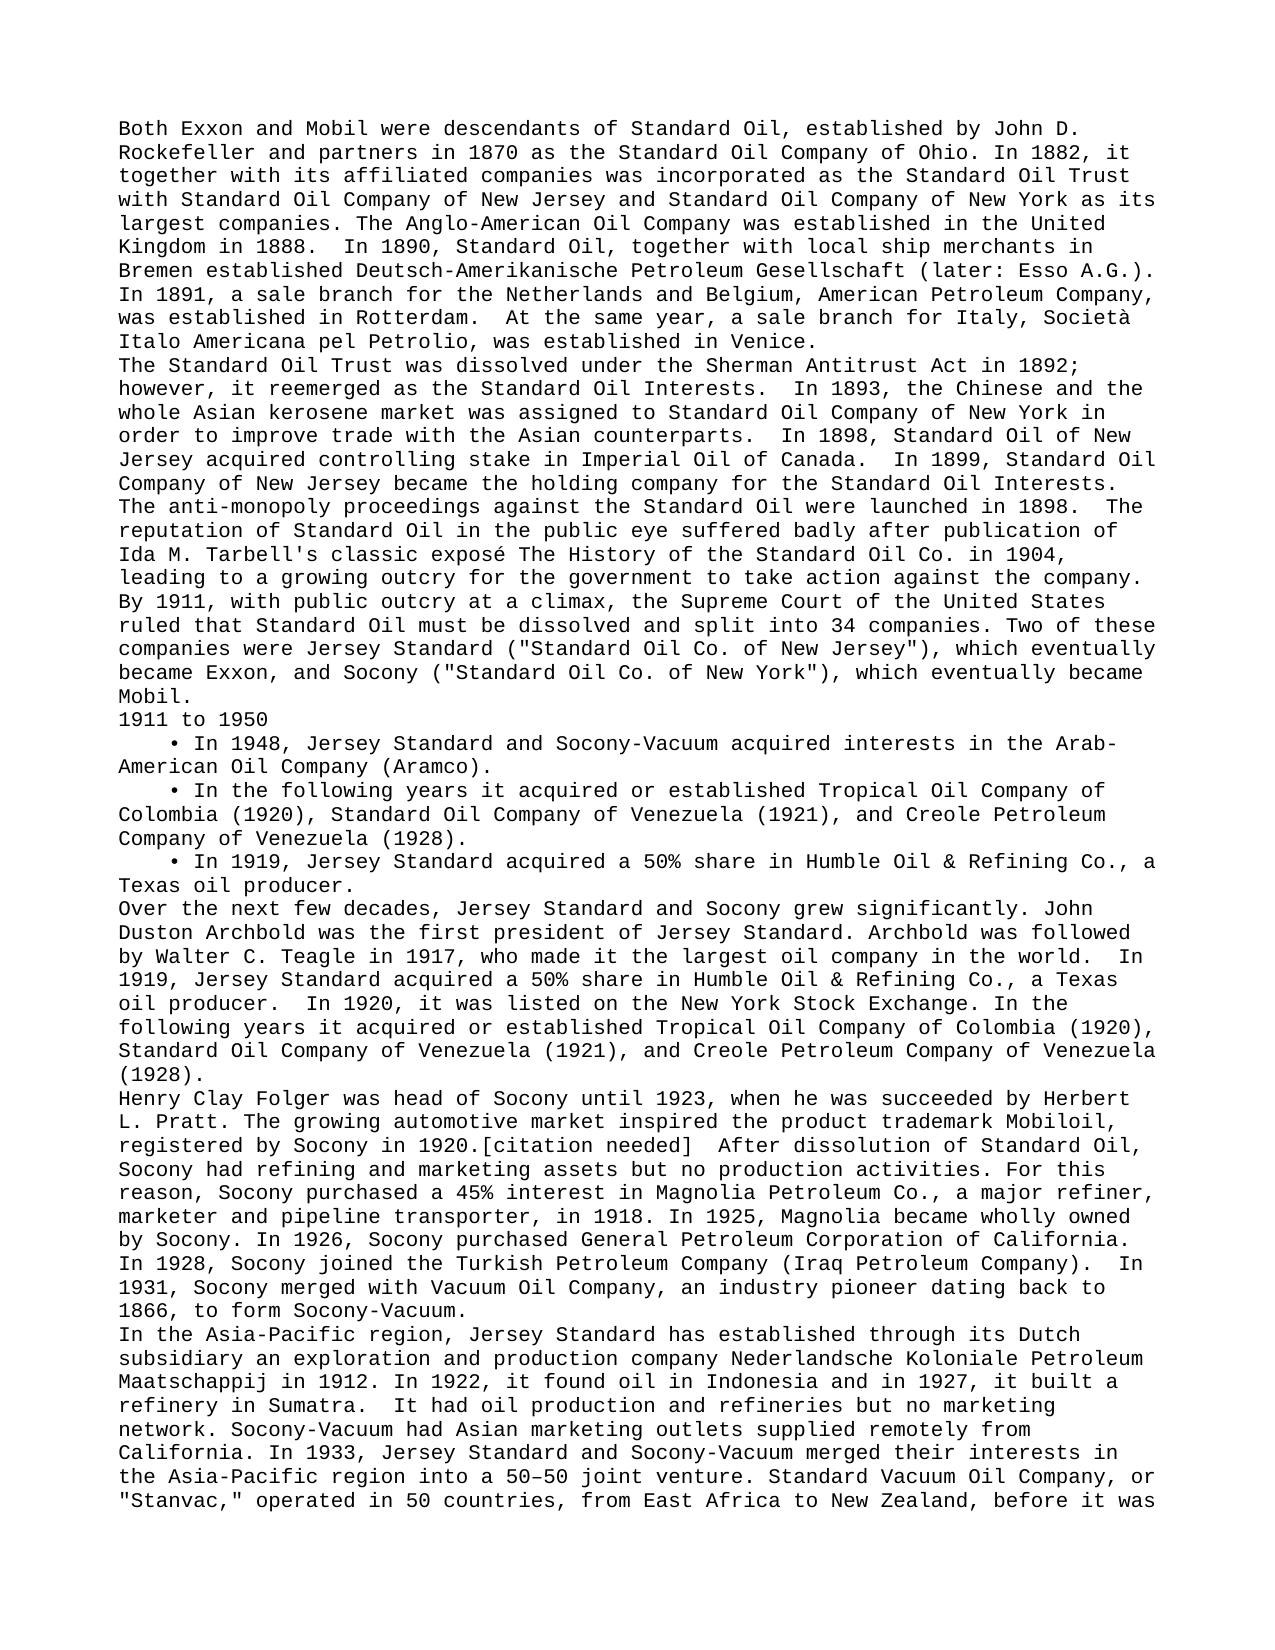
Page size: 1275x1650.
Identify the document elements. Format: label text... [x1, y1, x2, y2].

text • In 1919, Jersey Standard acquired a 50% share in Humble Oil & Refining Co., a Texas oil producer. [118, 851, 1157, 898]
text In the Asia-Pacific region, Jersey Standard has established through its Dutch subsidiary an exploration and production company Nederlandsche Koloniale Petroleum Maatschappij in 1912. In 1922, it found oil in Indonesia and in 1927, it built a refinery in Sumatra. It had oil production and refineries but no marketing network. Socony-Vacuum had Asian marketing outlets supplied remotely from California. In 1933, Jersey Standard and Socony-Vacuum merged their interests in the Asia-Pacific region into a 50–50 joint venture. Standard Vacuum Oil Company, or "Stanvac," operated in 50 countries, from East Africa to New Zealand, before it was [118, 1324, 1157, 1513]
text 1911 to 1950 [118, 709, 1157, 733]
text Over the next few decades, Jersey Standard and Socony grew significantly. John Duston Archbold was the first president of Jersey Standard. Archbold was followed by Walter C. Teagle in 1917, who made it the largest oil company in the world. In 1919, Jersey Standard acquired a 50% share in Humble Oil & Refining Co., a Texas oil producer. In 1920, it was listed on the New York Stock Exchange. In the following years it acquired or established Tropical Oil Company of Colombia (1920), Standard Oil Company of Venezuela (1921), and Creole Petroleum Company of Venezuela (1928). [118, 898, 1157, 1088]
text • In the following years it acquired or established Tropical Oil Company of Colombia (1920), Standard Oil Company of Venezuela (1921), and Creole Petroleum Company of Venezuela (1928). [118, 780, 1157, 851]
text • In 1948, Jersey Standard and Socony-Vacuum acquired interests in the Arab-American Oil Company (Aramco). [118, 733, 1157, 780]
text Both Exxon and Mobil were descendants of Standard Oil, established by John D. Rockefeller and partners in 1870 as the Standard Oil Company of Ohio. In 1882, it together with its affiliated companies was incorporated as the Standard Oil Trust with Standard Oil Company of New Jersey and Standard Oil Company of New York as its largest companies. The Anglo-American Oil Company was established in the United Kingdom in 1888. In 1890, Standard Oil, together with local ship merchants in Bremen established Deutsch-Amerikanische Petroleum Gesellschaft (later: Esso A.G.). In 1891, a sale branch for the Netherlands and Belgium, American Petroleum Company, was established in Rotterdam. At the same year, a sale branch for Italy, Società Italo Americana pel Petrolio, was established in Venice. [118, 118, 1157, 354]
text Henry Clay Folger was head of Socony until 1923, when he was succeeded by Herbert L. Pratt. The growing automotive market inspired the product trademark Mobiloil, registered by Socony in 1920.[citation needed] After dissolution of Standard Oil, Socony had refining and marketing assets but no production activities. For this reason, Socony purchased a 45% interest in Magnolia Petroleum Co., a major refiner, marketer and pipeline transporter, in 1918. In 1925, Magnolia became wholly owned by Socony. In 1926, Socony purchased General Petroleum Corporation of California. In 1928, Socony joined the Turkish Petroleum Company (Iraq Petroleum Company). In 1931, Socony merged with Vacuum Oil Company, an industry pioneer dating back to 1866, to form Socony-Vacuum. [118, 1088, 1157, 1324]
text The Standard Oil Trust was dissolved under the Sherman Antitrust Act in 1892; however, it reemerged as the Standard Oil Interests. In 1893, the Chinese and the whole Asian kerosene market was assigned to Standard Oil Company of New York in order to improve trade with the Asian counterparts. In 1898, Standard Oil of New Jersey acquired controlling stake in Imperial Oil of Canada. In 1899, Standard Oil Company of New Jersey became the holding company for the Standard Oil Interests. The anti-monopoly proceedings against the Standard Oil were launched in 1898. The reputation of Standard Oil in the public eye suffered badly after publication of Ida M. Tarbell's classic exposé The History of the Standard Oil Co. in 1904, leading to a growing outcry for the government to take action against the company. By 1911, with public outcry at a climax, the Supreme Court of the United States ruled that Standard Oil must be dissolved and split into 34 companies. Two of these companies were Jersey Standard ("Standard Oil Co. of New Jersey"), which eventually became Exxon, and Socony ("Standard Oil Co. of New York"), which eventually became Mobil. [118, 354, 1157, 709]
